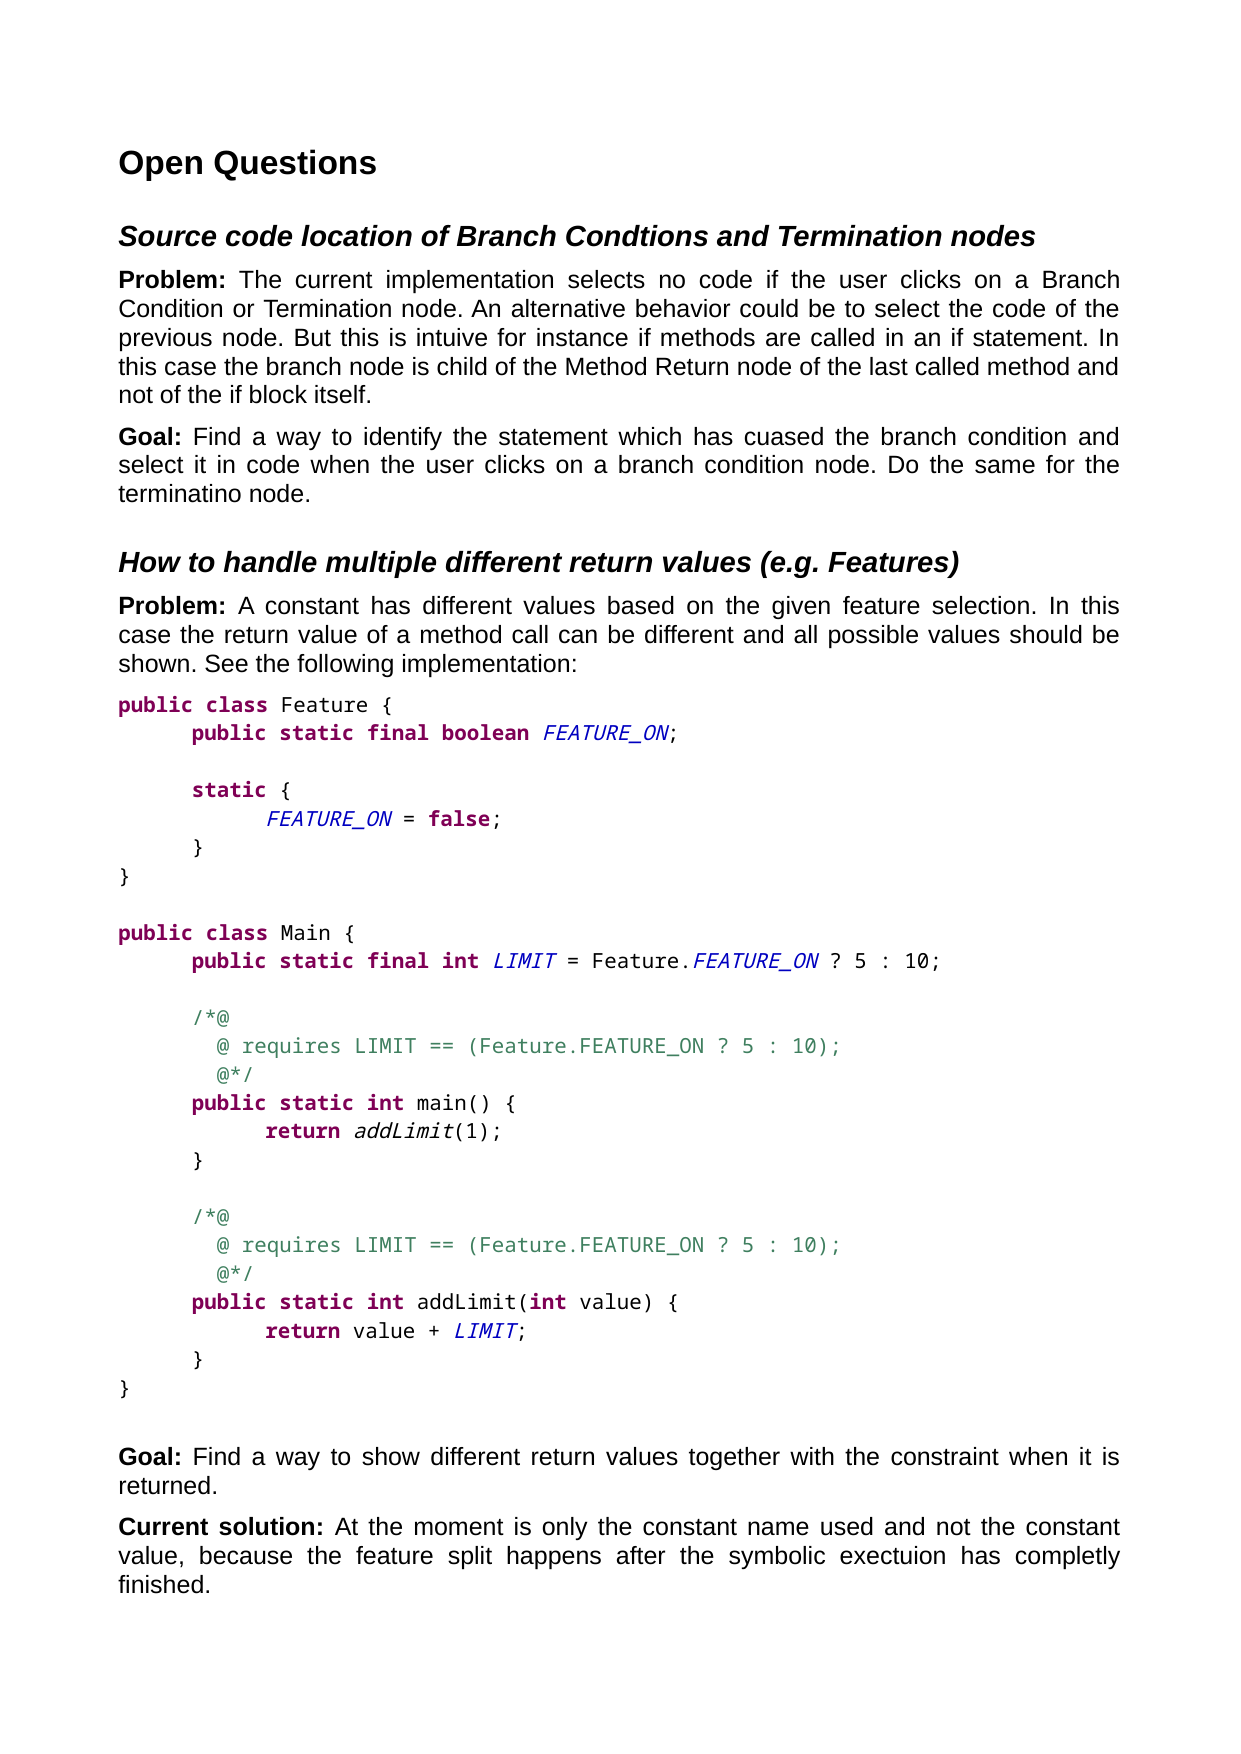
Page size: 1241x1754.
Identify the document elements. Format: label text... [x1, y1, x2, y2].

text /*@ [118, 1003, 1122, 1031]
subtitle Source code location of Branch Condtions and Termination nodes [118, 219, 1122, 253]
text @*/ [118, 1060, 1122, 1088]
text return addLimit(1); [118, 1117, 1122, 1145]
text @ requires LIMIT == (Feature.FEATURE_ON ? 5 : 10); [118, 1230, 1122, 1259]
text Goal: Find a way to show different return values together with the constraint when it is returned. [118, 1442, 1122, 1500]
text /*@ [118, 1202, 1122, 1230]
text } [118, 1344, 1122, 1373]
text return value + LIMIT; [118, 1316, 1122, 1344]
text FEATURE_ON = false; [118, 804, 1122, 832]
text Problem: The current implementation selects no code if the user clicks on a Branch Condition or Termination node. An alternative behavior could be to select the code of the previous node. But this is intuive for instance if methods are called in an if statement. In this case the branch node is child of the Method Return node of the last called method and not of the if block itself. [118, 265, 1122, 409]
text } [118, 861, 1122, 889]
text Goal: Find a way to identify the statement which has cuased the branch condition and select it in code when the user clicks on a branch condition node. Do the same for the terminatino node. [118, 422, 1122, 508]
text public class Main { [118, 918, 1122, 946]
text static { [118, 775, 1122, 804]
text public class Feature { [118, 690, 1122, 718]
text public static final int LIMIT = Feature.FEATURE_ON ? 5 : 10; [118, 946, 1122, 974]
text Problem: A constant has different values based on the given feature selection. In this case the return value of a method call can be different and all possible values should be shown. See the following implementation: [118, 591, 1122, 678]
text } [118, 1145, 1122, 1173]
subtitle Open Questions [118, 143, 1122, 182]
text public static final boolean FEATURE_ON; [118, 718, 1122, 747]
text public static int addLimit(int value) { [118, 1287, 1122, 1316]
text public static int main() { [118, 1088, 1122, 1117]
text @*/ [118, 1259, 1122, 1287]
text } [118, 832, 1122, 861]
subtitle How to handle multiple different return values (e.g. Features) [118, 545, 1122, 579]
text Current solution: At the moment is only the constant name used and not the constant value, because the feature split happens after the symbolic exectuion has completly finished. [118, 1512, 1122, 1598]
text } [118, 1373, 1122, 1401]
text @ requires LIMIT == (Feature.FEATURE_ON ? 5 : 10); [118, 1031, 1122, 1060]
